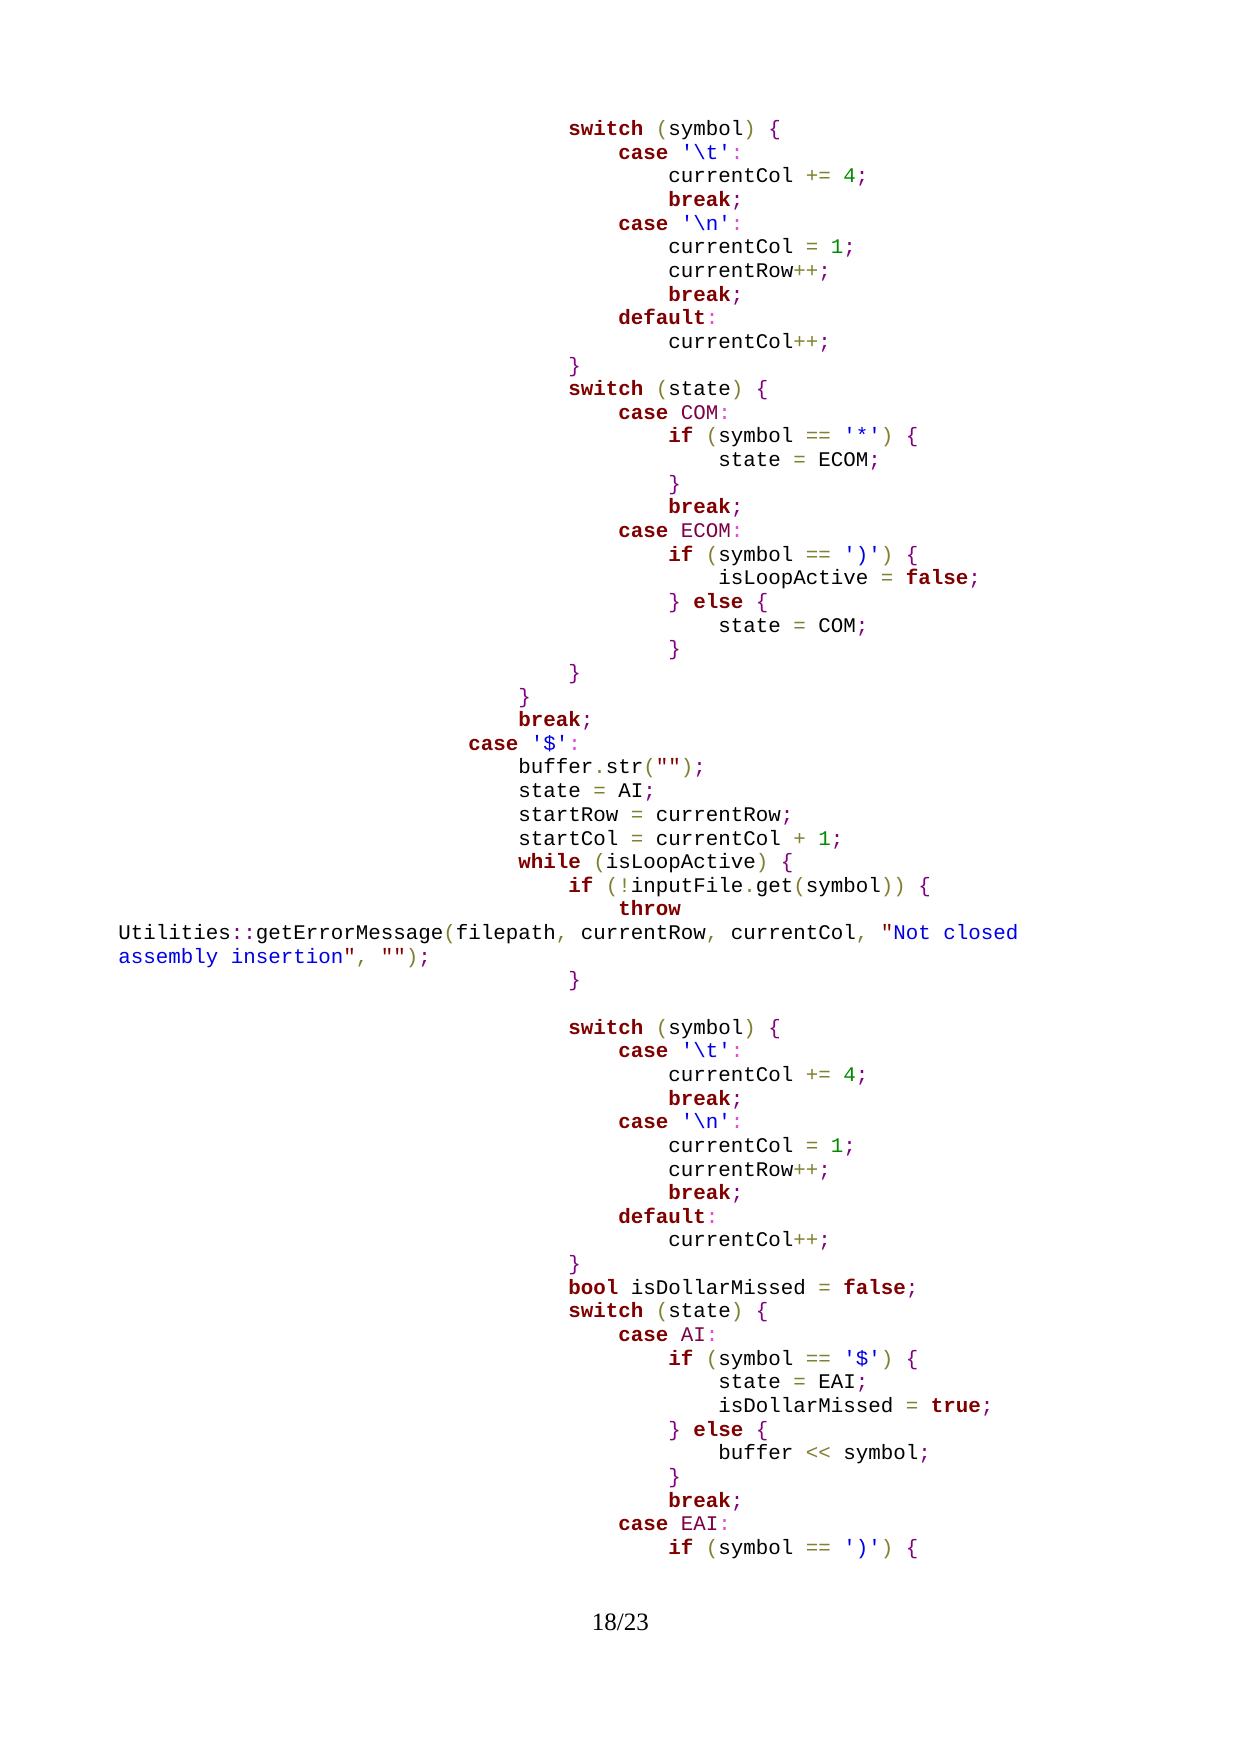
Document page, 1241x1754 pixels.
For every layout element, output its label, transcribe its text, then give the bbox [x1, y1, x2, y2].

text } [118, 638, 1122, 662]
text currentCol = 1; [118, 1135, 1122, 1158]
text if (!inputFile.get(symbol)) { [118, 875, 1122, 898]
text currentCol += 4; [118, 165, 1122, 189]
text if (symbol == '$') { [118, 1348, 1122, 1371]
text case '\n': [118, 1111, 1122, 1135]
text case '$': [118, 733, 1122, 757]
text default: [118, 307, 1122, 331]
text bool isDollarMissed = false; [118, 1277, 1122, 1300]
text case COM: [118, 402, 1122, 426]
text case EAI: [118, 1513, 1122, 1537]
text } [118, 354, 1122, 378]
text switch (symbol) { [118, 118, 1122, 142]
text break; [118, 709, 1122, 733]
text currentCol += 4; [118, 1064, 1122, 1088]
text currentRow++; [118, 1158, 1122, 1182]
text } [118, 1253, 1122, 1277]
text switch (state) { [118, 378, 1122, 402]
text case ECOM: [118, 520, 1122, 544]
text } else { [118, 591, 1122, 615]
text break; [118, 496, 1122, 520]
text if (symbol == ')') { [118, 1537, 1122, 1561]
text startCol = currentCol + 1; [118, 827, 1122, 851]
text case '\t': [118, 1040, 1122, 1064]
text while (isLoopActive) { [118, 851, 1122, 875]
text break; [118, 1182, 1122, 1206]
text currentCol = 1; [118, 236, 1122, 260]
text case '\n': [118, 213, 1122, 236]
text switch (symbol) { [118, 1017, 1122, 1040]
text buffer.str(""); [118, 757, 1122, 780]
text break; [118, 1088, 1122, 1111]
text isLoopActive = false; [118, 567, 1122, 591]
text break; [118, 189, 1122, 213]
text isDollarMissed = true; [118, 1395, 1122, 1419]
text currentRow++; [118, 260, 1122, 284]
text } [118, 662, 1122, 686]
text } [118, 473, 1122, 496]
text default: [118, 1206, 1122, 1229]
text case '\t': [118, 142, 1122, 165]
text case AI: [118, 1324, 1122, 1348]
text startRow = currentRow; [118, 804, 1122, 827]
text if (symbol == ')') { [118, 544, 1122, 567]
text buffer << symbol; [118, 1442, 1122, 1466]
text } else { [118, 1419, 1122, 1442]
text throw Utilities::getErrorMessage(filepath, currentRow, currentCol, "Not closed assembly insertion", ""); [118, 898, 1122, 969]
text currentCol++; [118, 331, 1122, 354]
text state = ECOM; [118, 449, 1122, 473]
text state = AI; [118, 780, 1122, 804]
text break; [118, 1489, 1122, 1513]
text currentCol++; [118, 1229, 1122, 1253]
text state = COM; [118, 615, 1122, 638]
text switch (state) { [118, 1300, 1122, 1324]
text state = EAI; [118, 1371, 1122, 1395]
text break; [118, 284, 1122, 307]
text } [118, 969, 1122, 993]
text } [118, 686, 1122, 709]
text } [118, 1466, 1122, 1489]
text if (symbol == '*') { [118, 426, 1122, 449]
